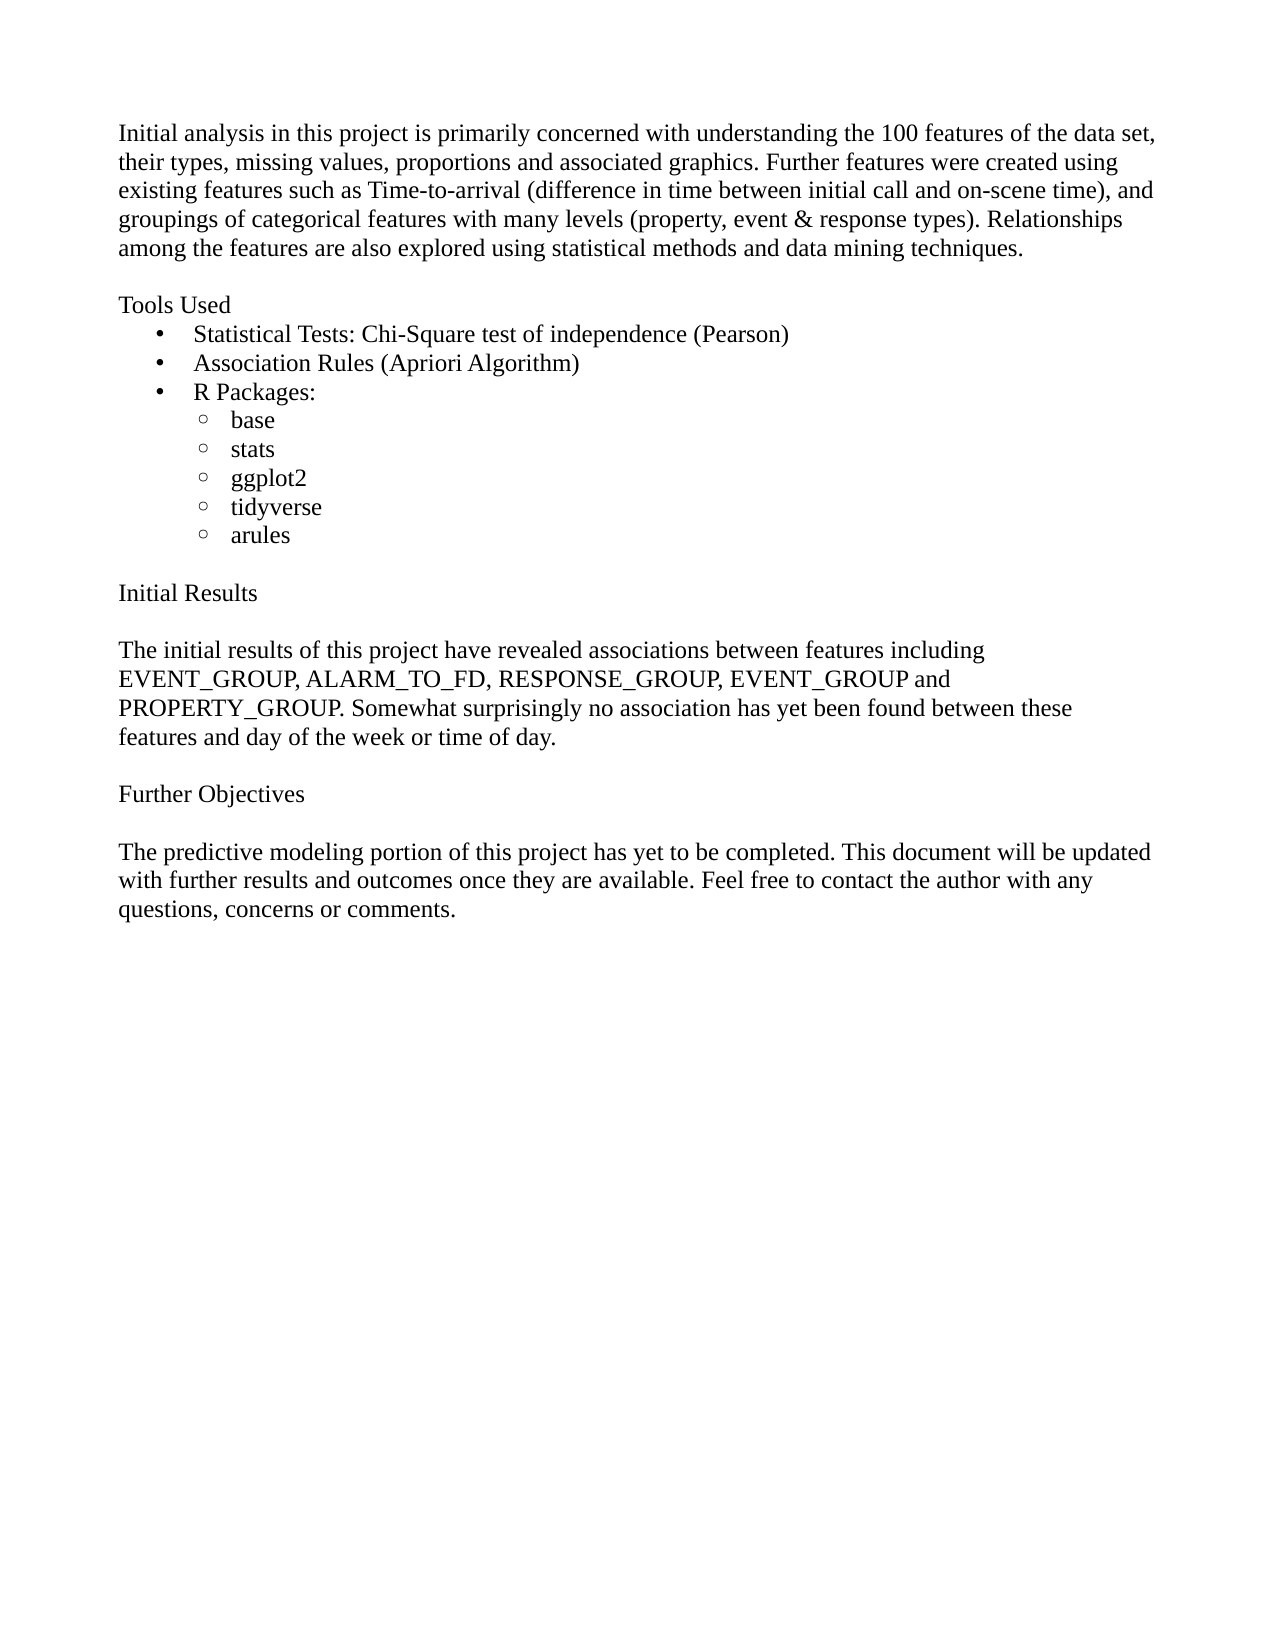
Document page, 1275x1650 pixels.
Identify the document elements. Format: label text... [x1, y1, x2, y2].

text Tools Used [118, 291, 1157, 319]
text Initial Results [118, 578, 1157, 607]
text The predictive modeling portion of this project has yet to be completed. This document will be updated with further results and outcomes once they are available. Feel free to contact the author with any questions, concerns or comments. [118, 837, 1157, 923]
text Further Objectives [118, 779, 1157, 808]
list stats [193, 434, 1157, 463]
list base [193, 406, 1157, 434]
list R Packages: [156, 377, 1157, 406]
list ggplot2 [193, 463, 1157, 492]
text The initial results of this project have revealed associations between features including EVENT_GROUP, ALARM_TO_FD, RESPONSE_GROUP, EVENT_GROUP and PROPERTY_GROUP. Somewhat surprisingly no association has yet been found between these features and day of the week or time of day. [118, 636, 1157, 751]
list arules [193, 521, 1157, 549]
list tidyverse [193, 492, 1157, 521]
text Initial analysis in this project is primarily concerned with understanding the 100 features of the data set, their types, missing values, proportions and associated graphics. Further features were created using existing features such as Time-to-arrival (difference in time between initial call and on-scene time), and groupings of categorical features with many levels (property, event & response types). Relationships among the features are also explored using statistical methods and data mining techniques. [118, 118, 1157, 262]
list Statistical Tests: Chi-Square test of independence (Pearson) [156, 319, 1157, 348]
list Association Rules (Apriori Algorithm) [156, 348, 1157, 377]
